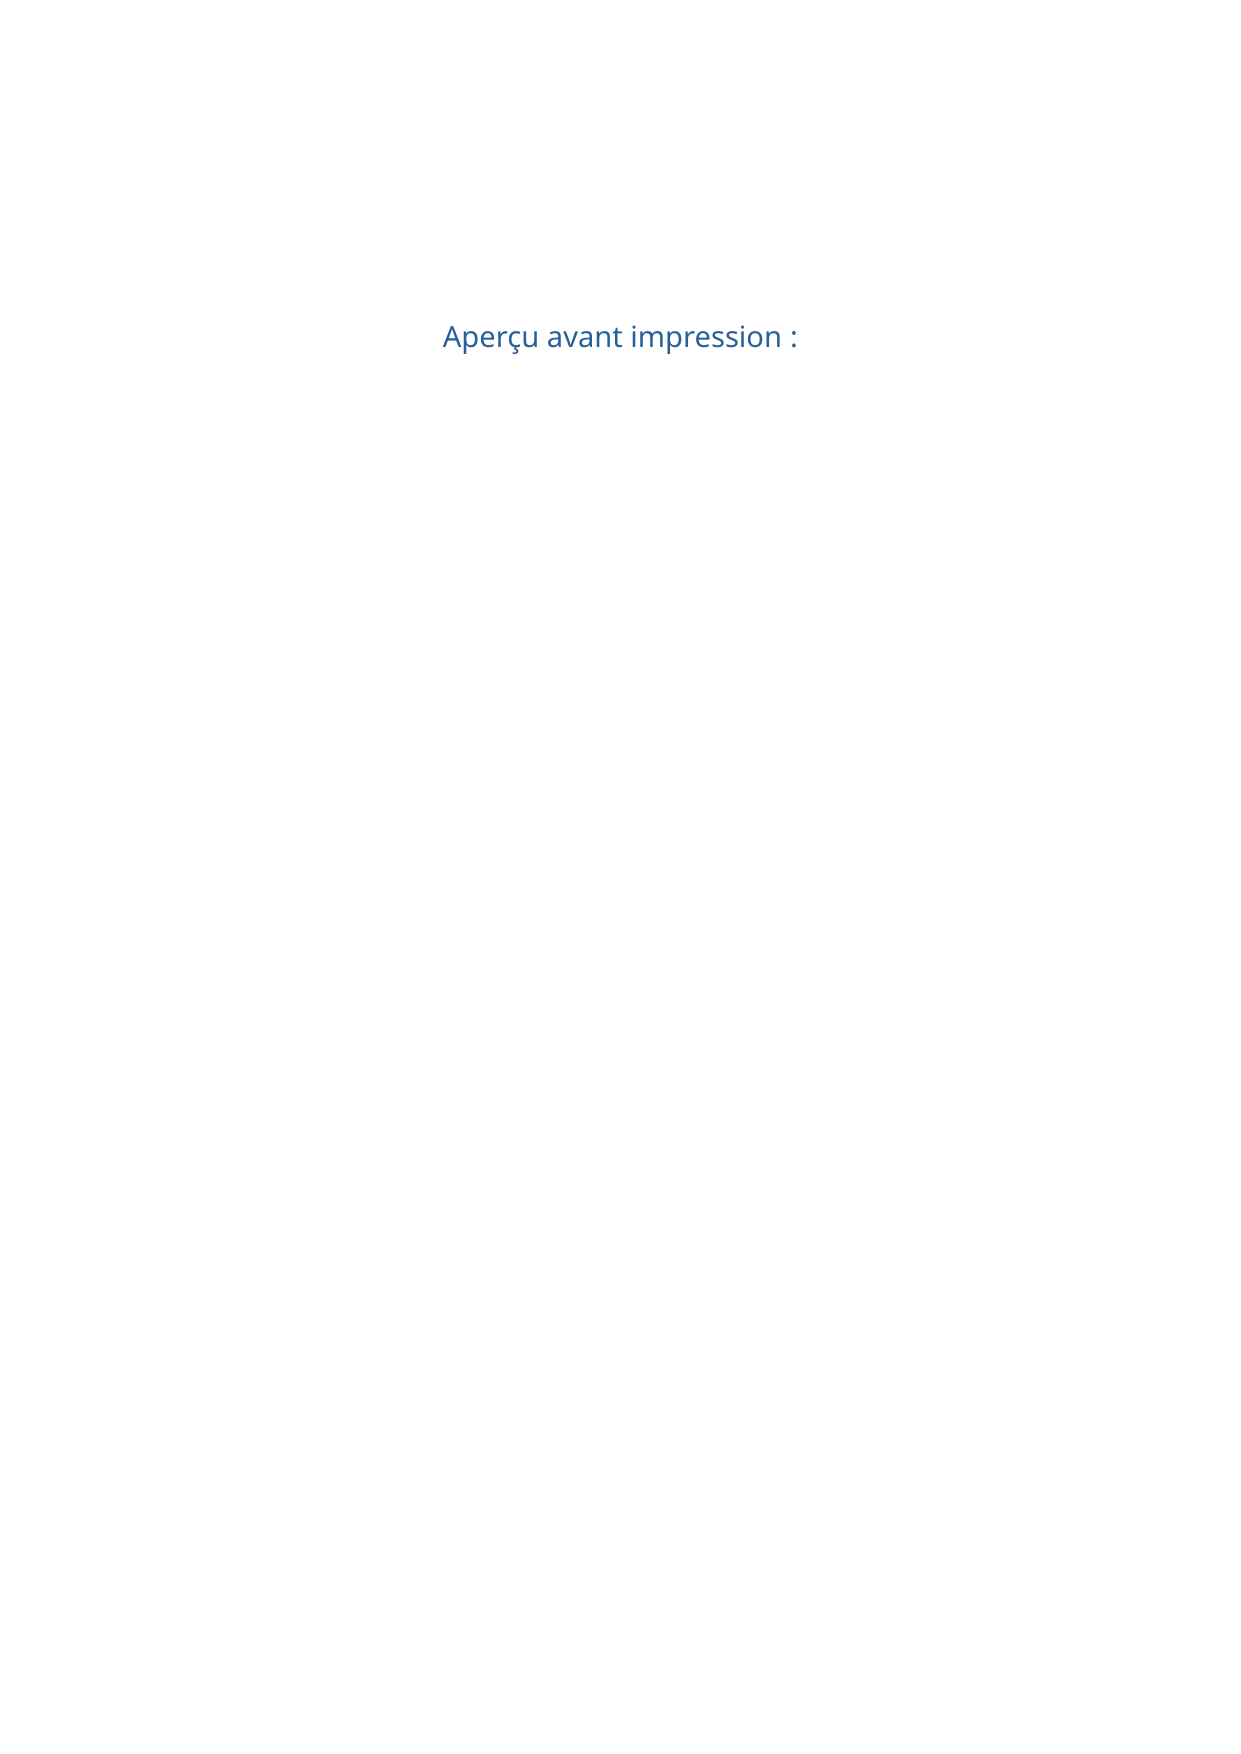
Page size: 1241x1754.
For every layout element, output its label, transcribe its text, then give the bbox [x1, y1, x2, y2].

text Aperçu avant impression : [118, 317, 1122, 356]
